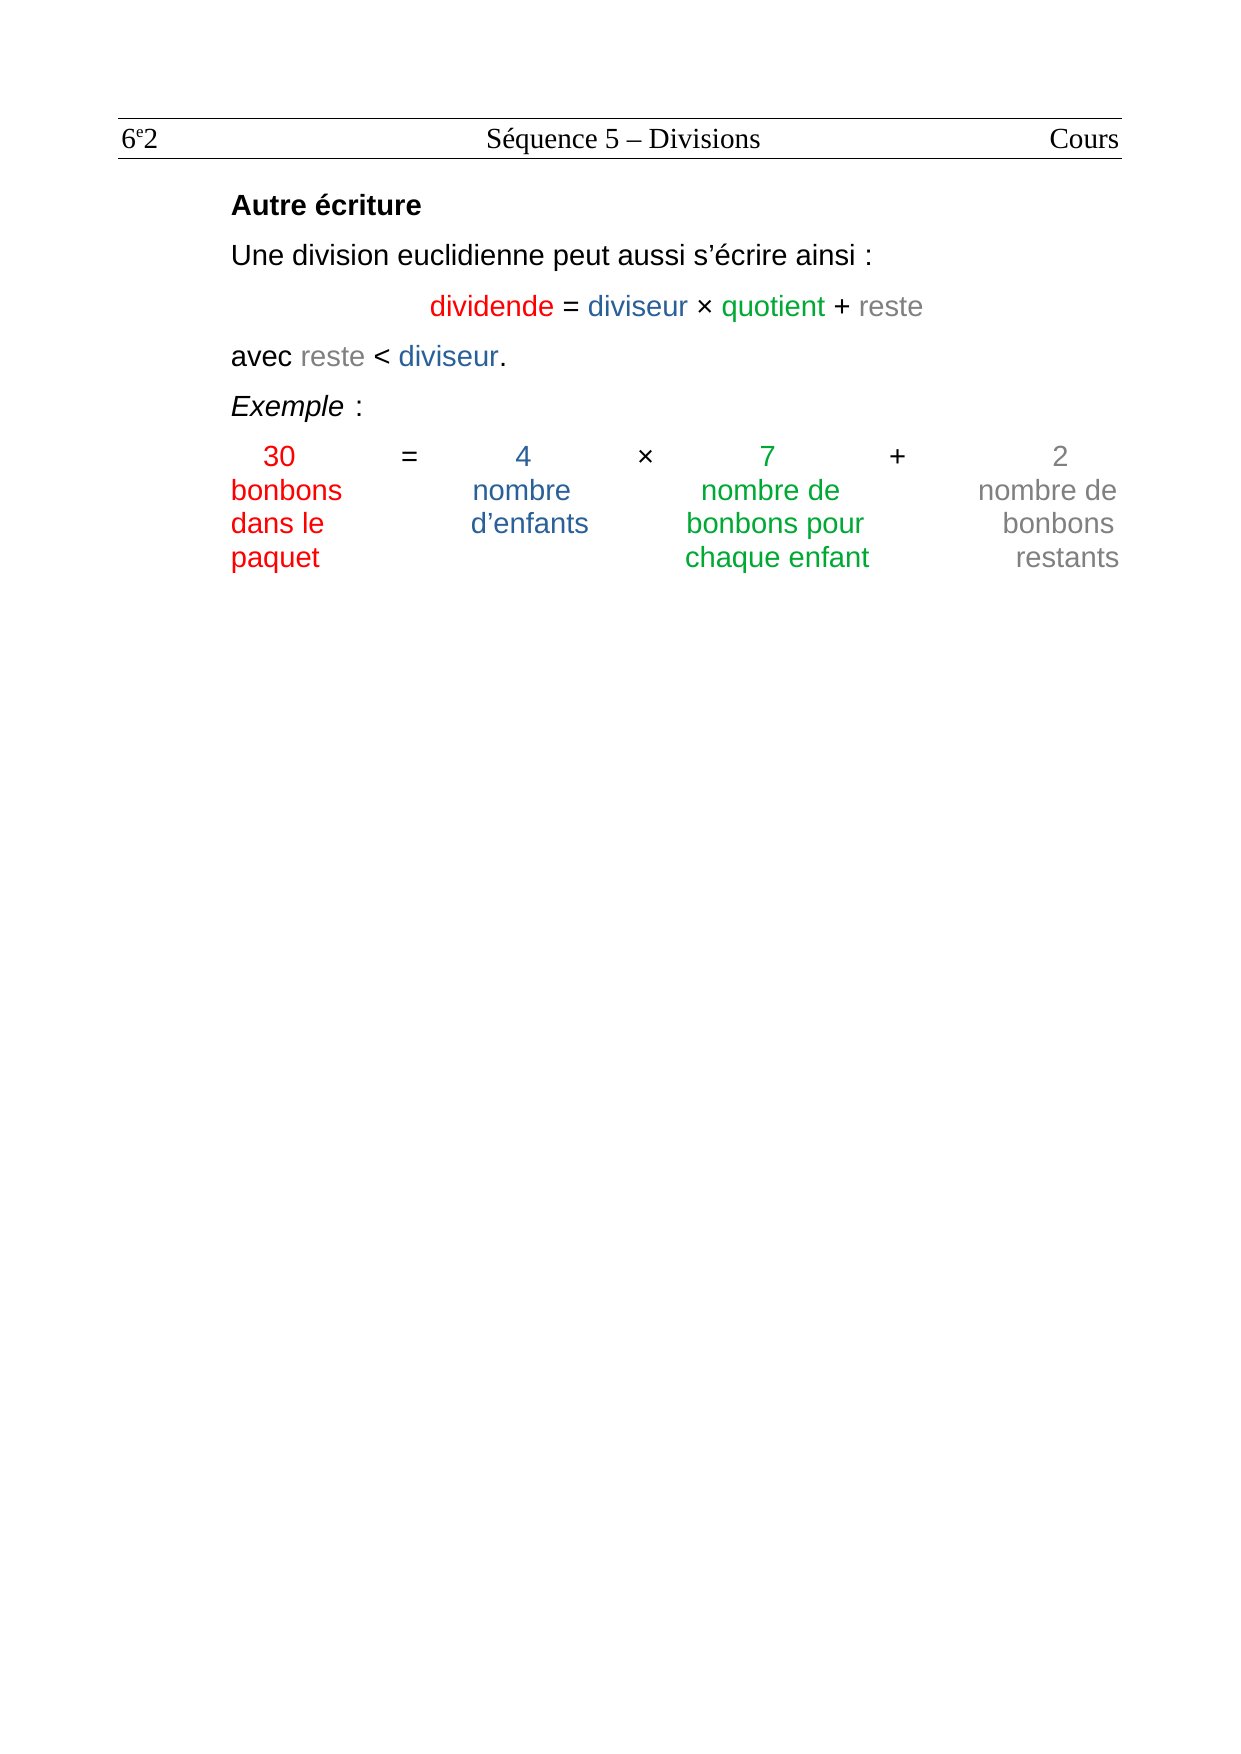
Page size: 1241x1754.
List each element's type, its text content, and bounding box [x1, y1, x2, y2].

list dividende = diviseur × quotient + reste [193, 288, 1122, 322]
list avec reste < diviseur. [193, 339, 1122, 372]
list dans le d’enfants bonbons pour bonbons [193, 507, 1122, 540]
list Autre écriture [193, 188, 1122, 221]
list 30 = 4 × 7 + 2 [193, 439, 1122, 473]
list paquet chaque enfant restants [193, 540, 1122, 574]
list Exemple : [193, 389, 1122, 423]
list bonbons nombre nombre de nombre de [193, 473, 1122, 507]
list Une division euclidienne peut aussi s’écrire ainsi : [193, 238, 1122, 272]
